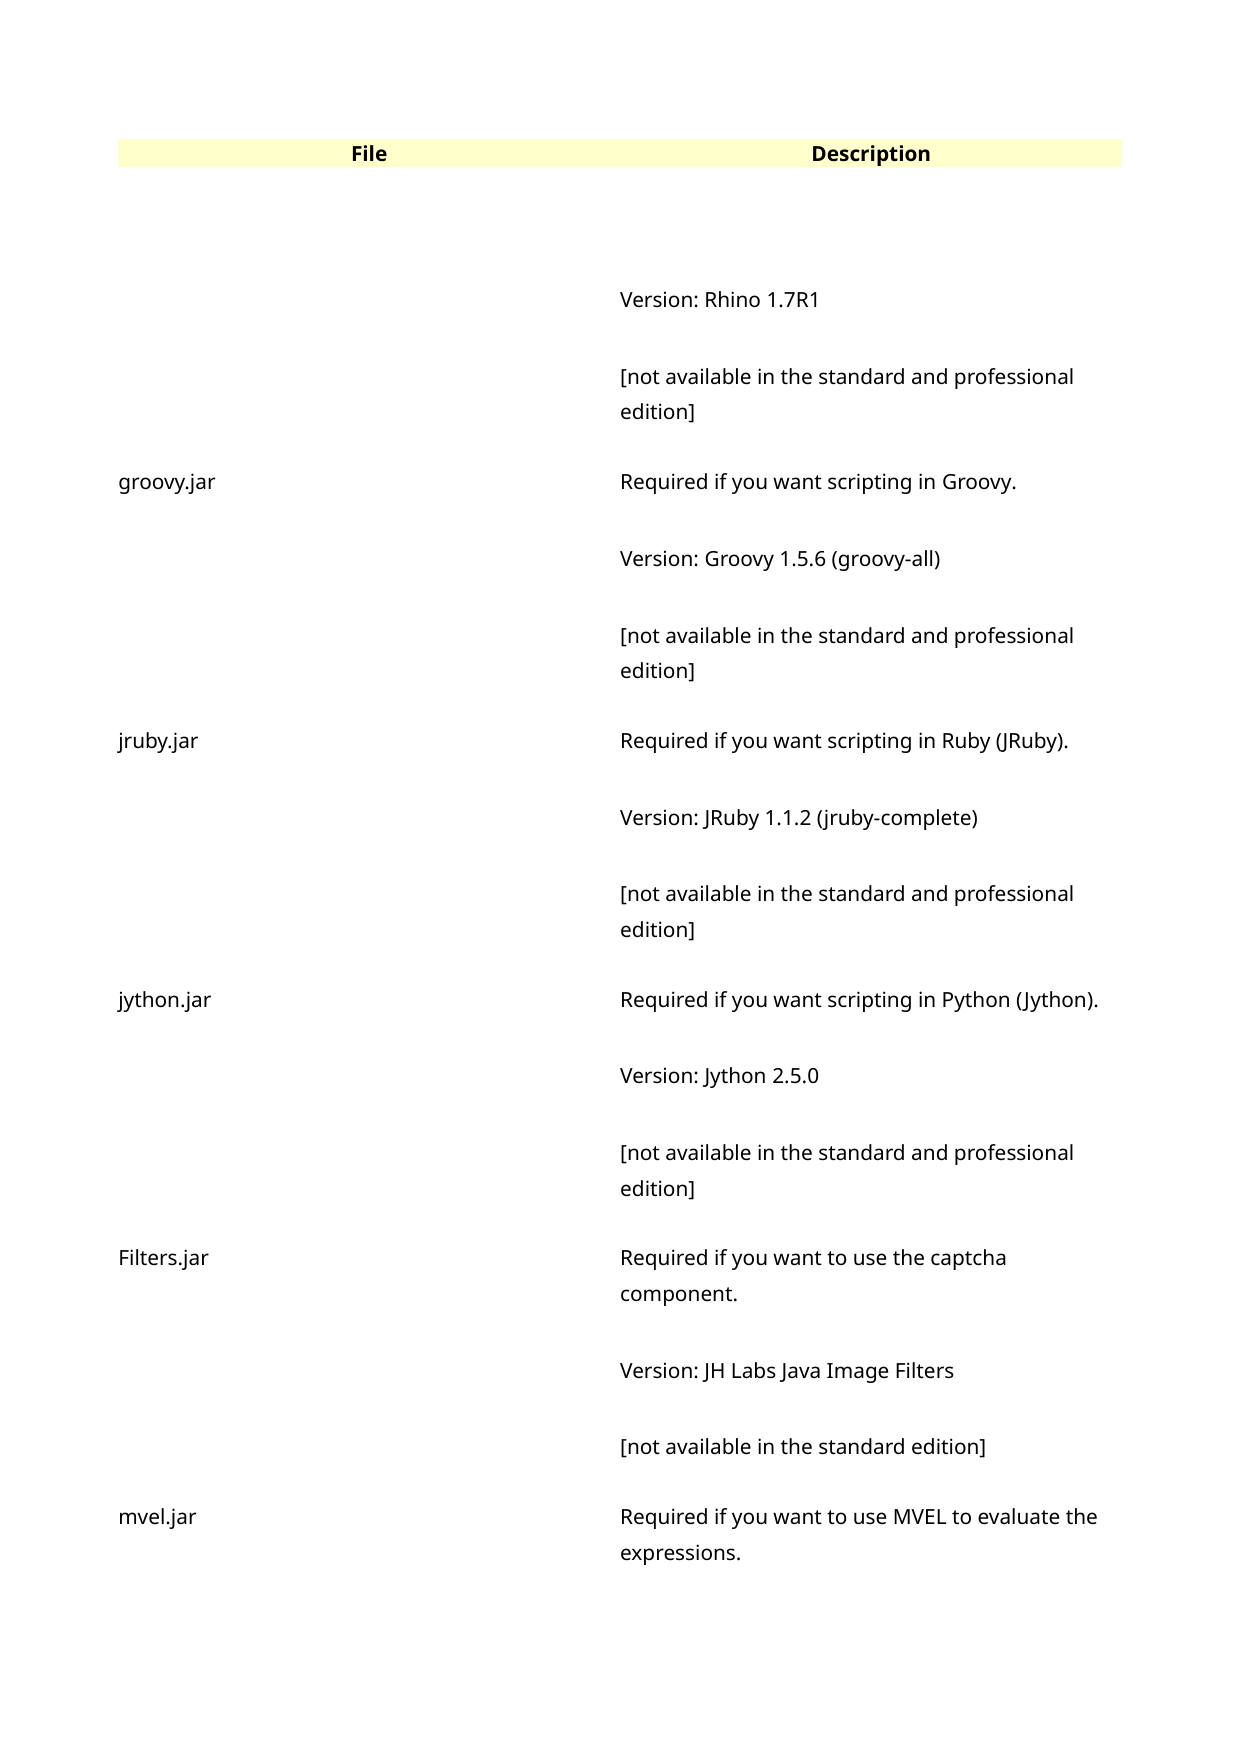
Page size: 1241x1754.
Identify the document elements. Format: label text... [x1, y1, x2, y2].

table_header File [118, 167, 620, 188]
table_header File [118, 118, 620, 139]
table_cell [118, 188, 620, 447]
table_cell Required if you want scripting in Ruby (JRuby). Version: JRuby 1.1.2 (jruby-complete) [not available in the standard and professional edition] [620, 705, 1122, 964]
table_cell Filters.jar [118, 1223, 620, 1482]
table_header Description [620, 167, 1122, 188]
table_cell jython.jar [118, 964, 620, 1223]
table_cell Required if you want to use MVEL to evaluate the expressions. [620, 1482, 1122, 1587]
table_cell groovy.jar [118, 447, 620, 705]
table_header Description [620, 118, 1122, 139]
table_cell Required if you want to use the captcha component. Version: JH Labs Java Image Filters [not available in the standard edition] [620, 1223, 1122, 1482]
table_cell jruby.jar [118, 705, 620, 964]
table_cell mvel.jar [118, 1482, 620, 1587]
table_cell Version: Rhino 1.7R1 [not available in the standard and professional edition] [620, 188, 1122, 447]
table_cell Required if you want scripting in Groovy. Version: Groovy 1.5.6 (groovy-all) [not available in the standard and professional edition] [620, 447, 1122, 705]
table_cell Required if you want scripting in Python (Jython). Version: Jython 2.5.0 [not available in the standard and professional edition] [620, 964, 1122, 1223]
